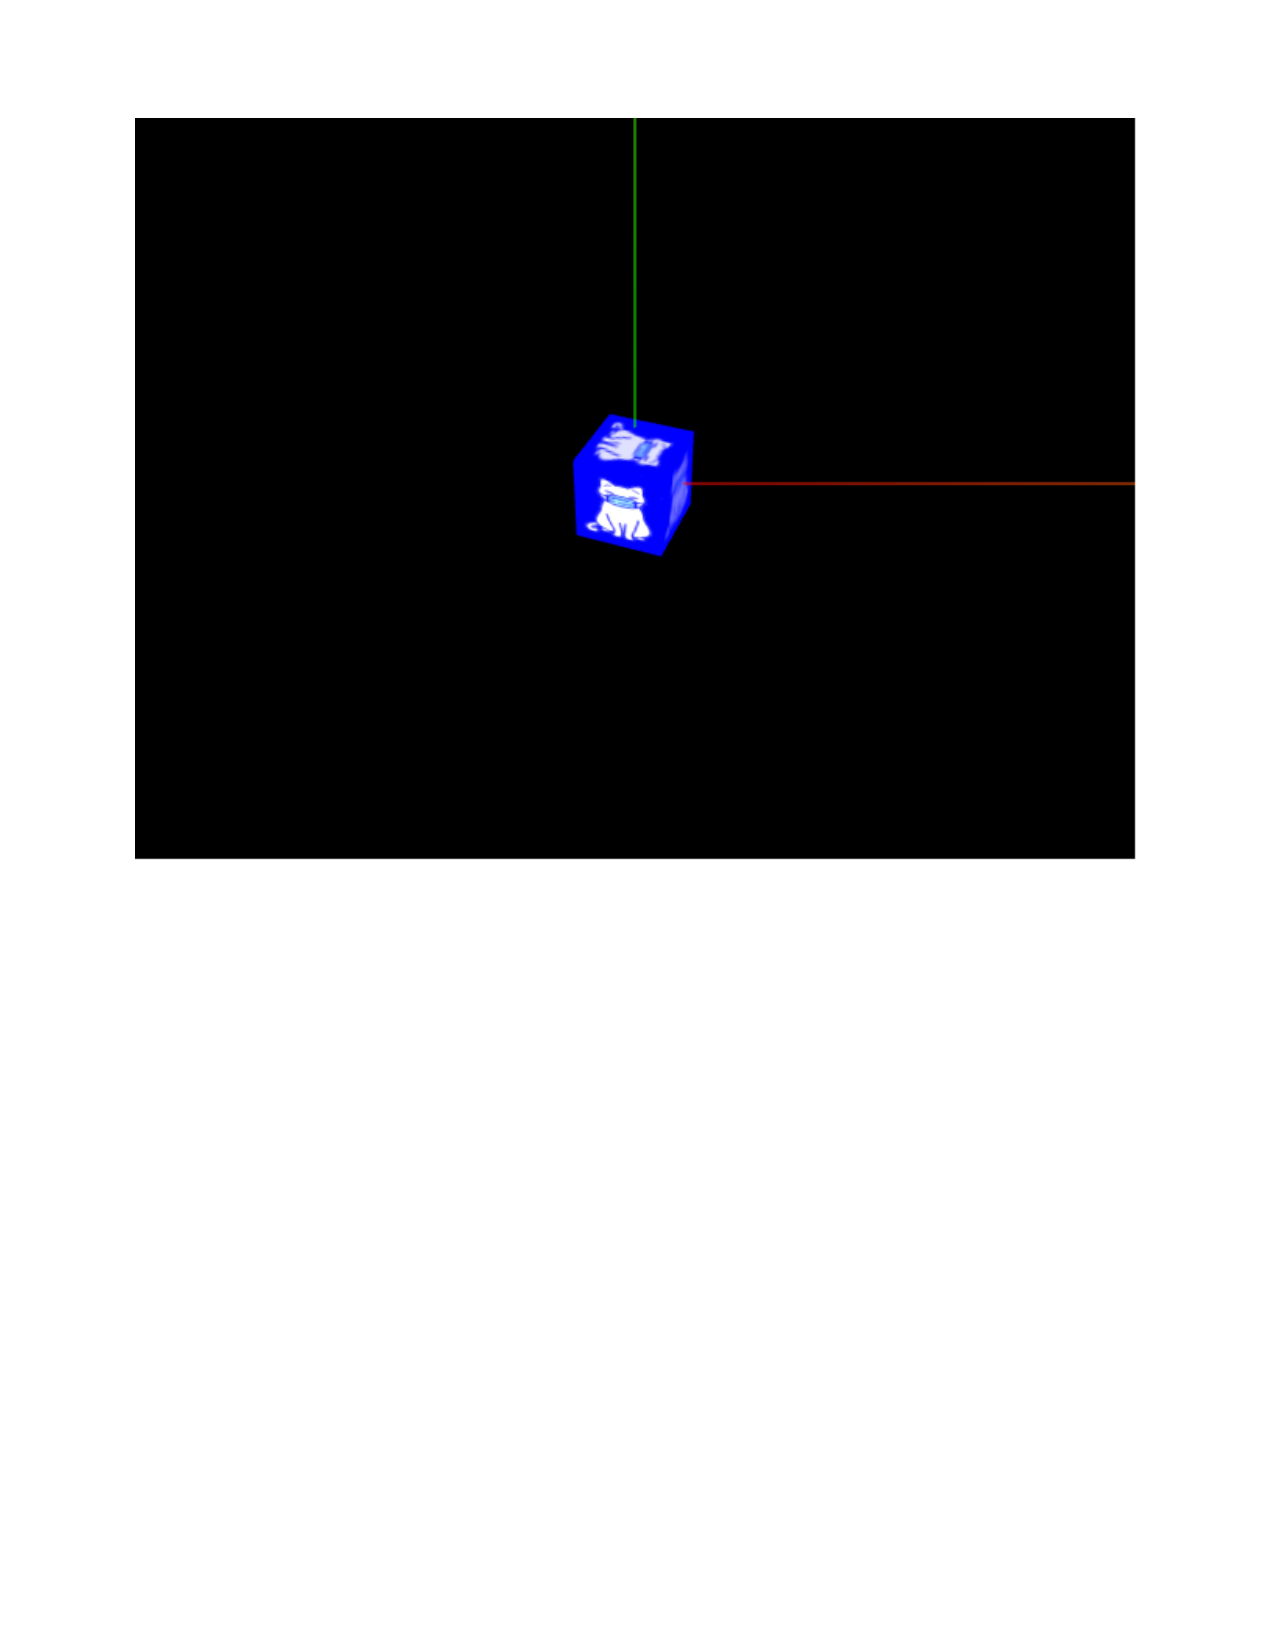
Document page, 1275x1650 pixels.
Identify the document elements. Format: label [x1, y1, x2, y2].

picture [135, 118, 1140, 867]
